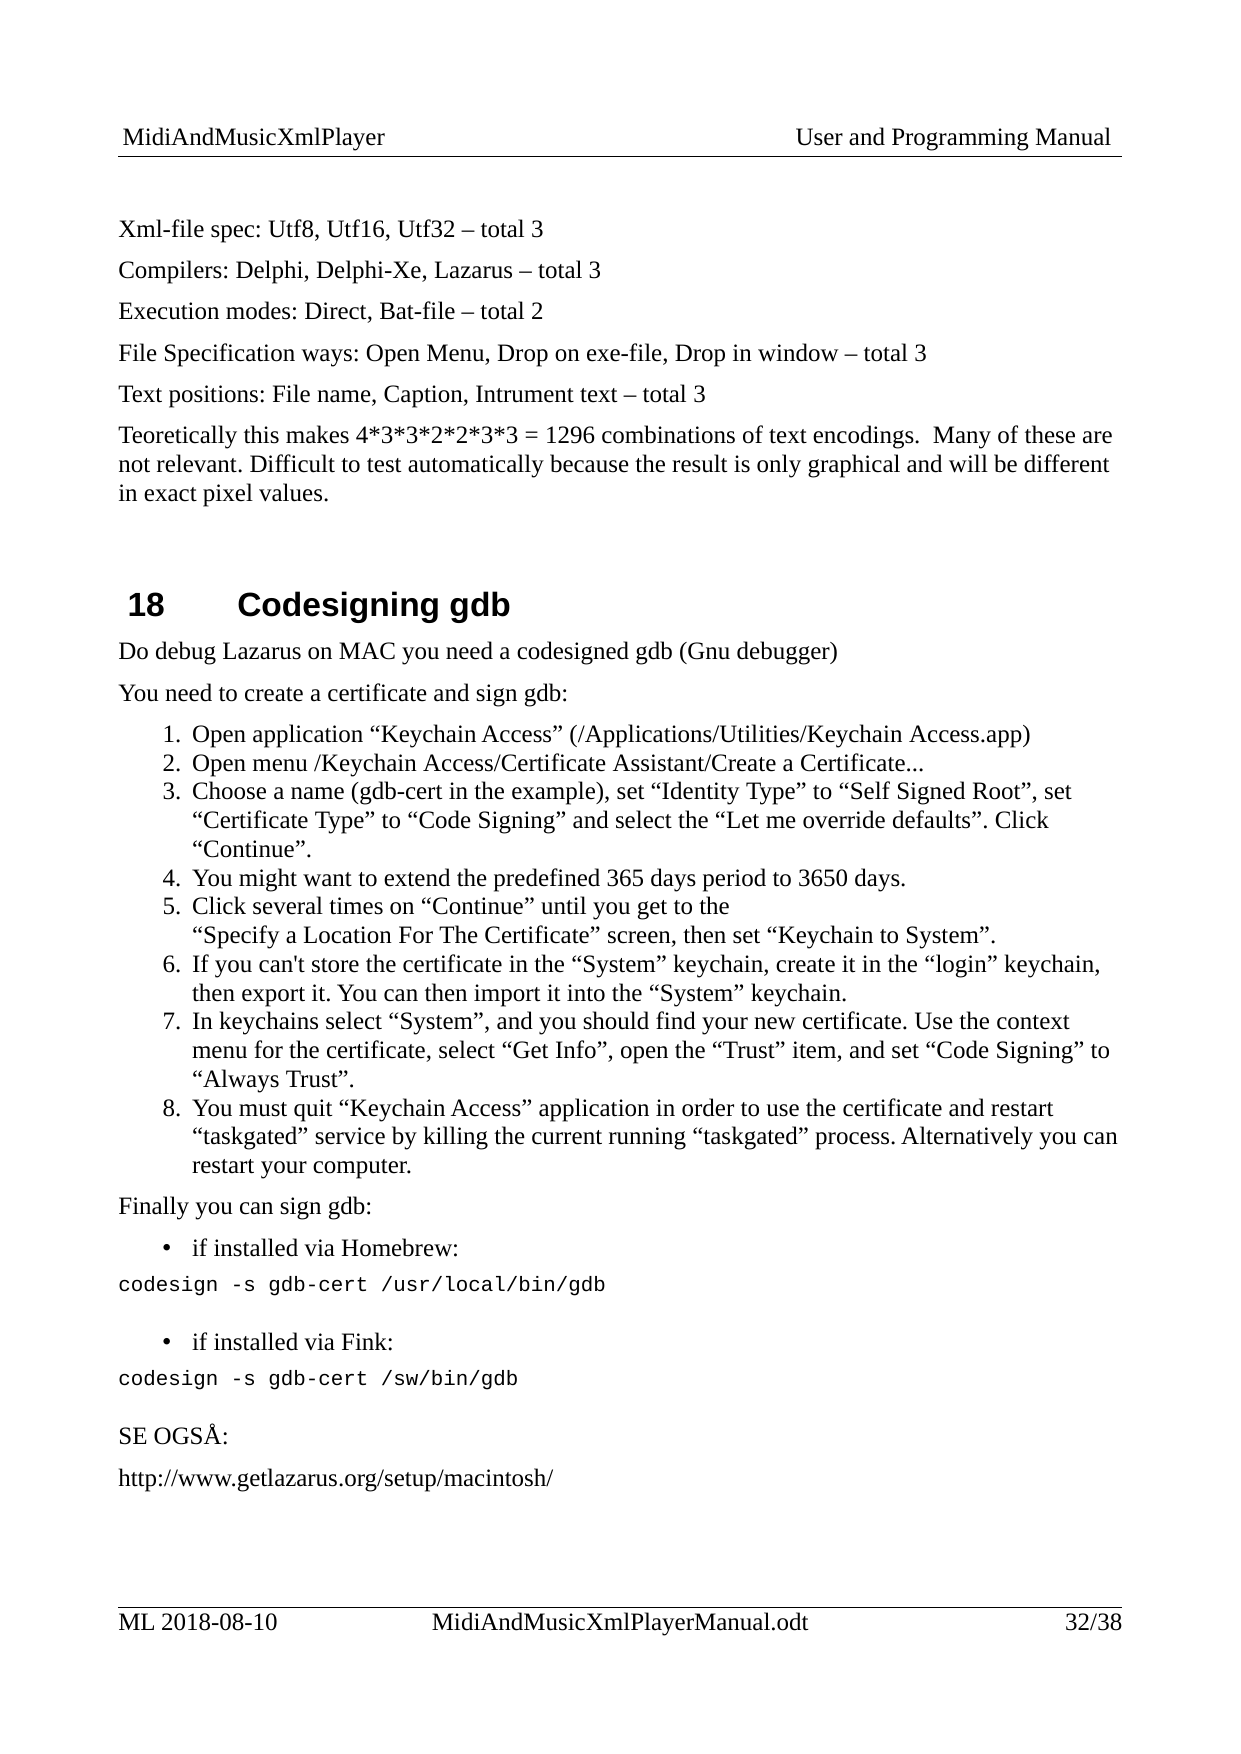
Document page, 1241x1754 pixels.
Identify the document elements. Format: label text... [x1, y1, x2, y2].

list if installed via Homebrew: [162, 1233, 1122, 1261]
list You must quit “Keychain Access” application in order to use the certificate and restart “taskgated” service by killing the current running “taskgated” process. Alternatively you can restart your computer. [162, 1093, 1122, 1179]
text Teoretically this makes 4*3*3*2*2*3*3 = 1296 combinations of text encodings. Many of these are not relevant. Difficult to test automatically because the result is only graphical and will be different in exact pixel values. [118, 420, 1122, 506]
list Open application “Keychain Access” (/Applications/Utilities/Keychain Access.app) [162, 719, 1122, 748]
text File Specification ways: Open Menu, Drop on exe-file, Drop in window – total 3 [118, 338, 1122, 366]
text Execution modes: Direct, Bat-file – total 2 [118, 296, 1122, 325]
text You need to create a certificate and sign gdb: [118, 678, 1122, 706]
text Finally you can sign gdb: [118, 1191, 1122, 1220]
text Xml-file spec: Utf8, Utf16, Utf32 – total 3 [118, 214, 1122, 243]
subtitle Codesigning gdb [118, 585, 1122, 624]
list Click several times on “Continue” until you get to the “Specify a Location For The Certificate” screen, then set “Keychain to System”. [162, 891, 1122, 949]
list Open menu /Keychain Access/Certificate Assistant/Create a Certificate... [162, 748, 1122, 776]
text http://www.getlazarus.org/setup/macintosh/ [118, 1463, 1122, 1491]
list In keychains select “System”, and you should find your new certificate. Use the context menu for the certificate, select “Get Info”, open the “Trust” item, and set “Code Signing” to “Always Trust”. [162, 1006, 1122, 1093]
text Text positions: File name, Caption, Intrument text – total 3 [118, 379, 1122, 408]
list Choose a name (gdb-cert in the example), set “Identity Type” to “Self Signed Root”, set “Certificate Type” to “Code Signing” and select the “Let me override defaults”. Click “Continue”. [162, 776, 1122, 863]
text codesign -s gdb-cert /usr/local/bin/gdb [118, 1274, 1122, 1297]
list If you can't store the certificate in the “System” keychain, create it in the “login” keychain, then export it. You can then import it into the “System” keychain. [162, 949, 1122, 1006]
text SE OGSÅ: [118, 1421, 1122, 1450]
text codesign -s gdb-cert /sw/bin/gdb [118, 1368, 1122, 1392]
list if installed via Fink: [162, 1327, 1122, 1356]
text Do debug Lazarus on MAC you need a codesigned gdb (Gnu debugger) [118, 636, 1122, 665]
text Compilers: Delphi, Delphi-Xe, Lazarus – total 3 [118, 255, 1122, 284]
list You might want to extend the predefined 365 days period to 3650 days. [162, 863, 1122, 891]
